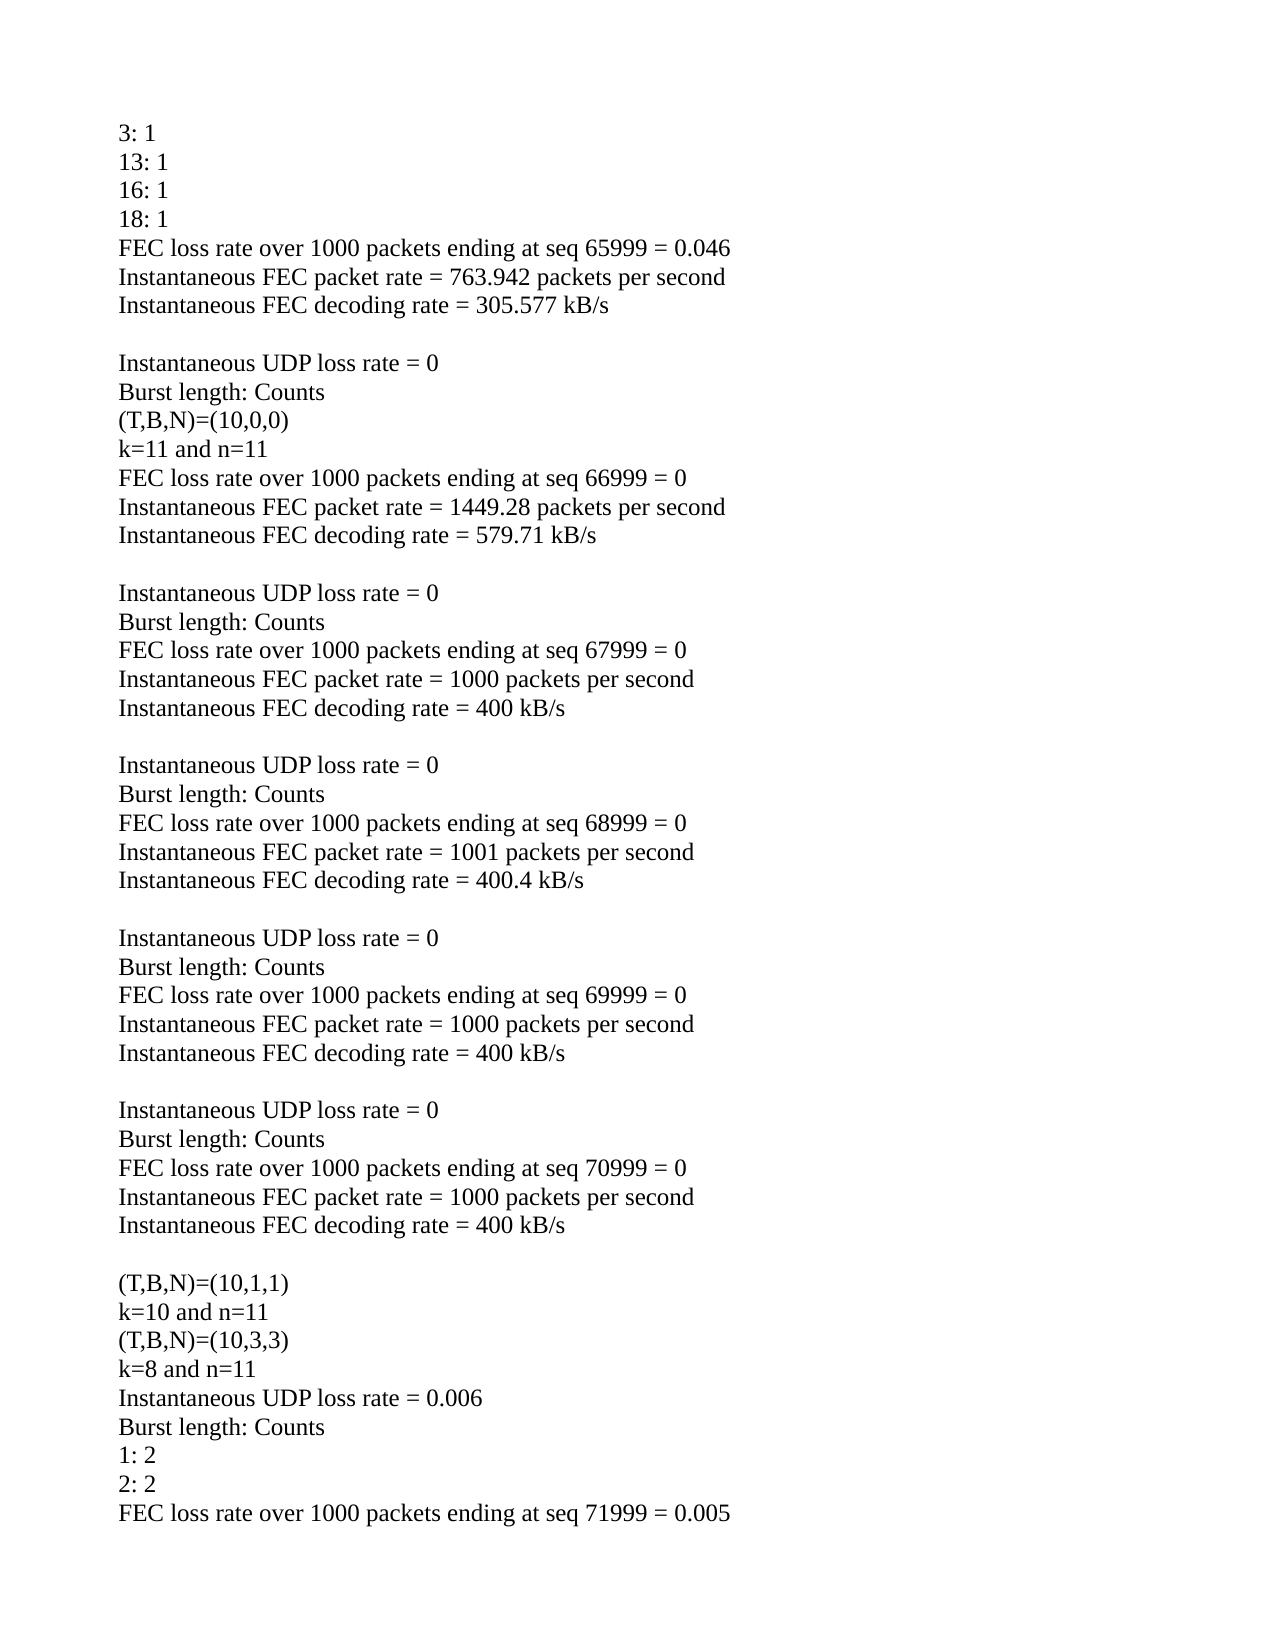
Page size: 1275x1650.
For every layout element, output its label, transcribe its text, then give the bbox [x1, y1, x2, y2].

text Instantaneous FEC decoding rate = 305.577 kB/s [118, 291, 1157, 319]
text k=8 and n=11 [118, 1354, 1157, 1383]
text Burst length: Counts [118, 1124, 1157, 1153]
text FEC loss rate over 1000 packets ending at seq 66999 = 0 [118, 463, 1157, 492]
text 1: 2 [118, 1441, 1157, 1469]
text Instantaneous UDP loss rate = 0 [118, 578, 1157, 607]
text Instantaneous FEC packet rate = 1449.28 packets per second [118, 492, 1157, 521]
text (T,B,N)=(10,0,0) [118, 406, 1157, 434]
text (T,B,N)=(10,3,3) [118, 1326, 1157, 1354]
text Burst length: Counts [118, 1412, 1157, 1441]
text Burst length: Counts [118, 377, 1157, 406]
text Instantaneous FEC packet rate = 1000 packets per second [118, 1182, 1157, 1211]
text k=11 and n=11 [118, 434, 1157, 463]
text Instantaneous UDP loss rate = 0 [118, 751, 1157, 779]
text FEC loss rate over 1000 packets ending at seq 67999 = 0 [118, 636, 1157, 664]
text 3: 1 [118, 118, 1157, 147]
text 16: 1 [118, 176, 1157, 204]
text Instantaneous FEC packet rate = 1000 packets per second [118, 664, 1157, 693]
text FEC loss rate over 1000 packets ending at seq 68999 = 0 [118, 808, 1157, 837]
text Burst length: Counts [118, 952, 1157, 981]
text Instantaneous FEC decoding rate = 400 kB/s [118, 1038, 1157, 1067]
text (T,B,N)=(10,1,1) [118, 1268, 1157, 1297]
text Instantaneous FEC packet rate = 1000 packets per second [118, 1009, 1157, 1038]
text Instantaneous UDP loss rate = 0 [118, 923, 1157, 952]
text 2: 2 [118, 1469, 1157, 1498]
text FEC loss rate over 1000 packets ending at seq 71999 = 0.005 [118, 1498, 1157, 1527]
text Instantaneous UDP loss rate = 0.006 [118, 1383, 1157, 1412]
text Instantaneous FEC decoding rate = 400 kB/s [118, 693, 1157, 722]
text Instantaneous FEC decoding rate = 579.71 kB/s [118, 521, 1157, 549]
text 13: 1 [118, 147, 1157, 176]
text Burst length: Counts [118, 779, 1157, 808]
text FEC loss rate over 1000 packets ending at seq 70999 = 0 [118, 1153, 1157, 1182]
text 18: 1 [118, 204, 1157, 233]
text Instantaneous FEC packet rate = 1001 packets per second [118, 837, 1157, 866]
text Instantaneous FEC packet rate = 763.942 packets per second [118, 262, 1157, 291]
text Instantaneous FEC decoding rate = 400 kB/s [118, 1211, 1157, 1239]
text Instantaneous UDP loss rate = 0 [118, 1096, 1157, 1124]
text k=10 and n=11 [118, 1297, 1157, 1326]
text Instantaneous FEC decoding rate = 400.4 kB/s [118, 866, 1157, 894]
text FEC loss rate over 1000 packets ending at seq 65999 = 0.046 [118, 233, 1157, 262]
text FEC loss rate over 1000 packets ending at seq 69999 = 0 [118, 981, 1157, 1009]
text Burst length: Counts [118, 607, 1157, 636]
text Instantaneous UDP loss rate = 0 [118, 348, 1157, 377]
